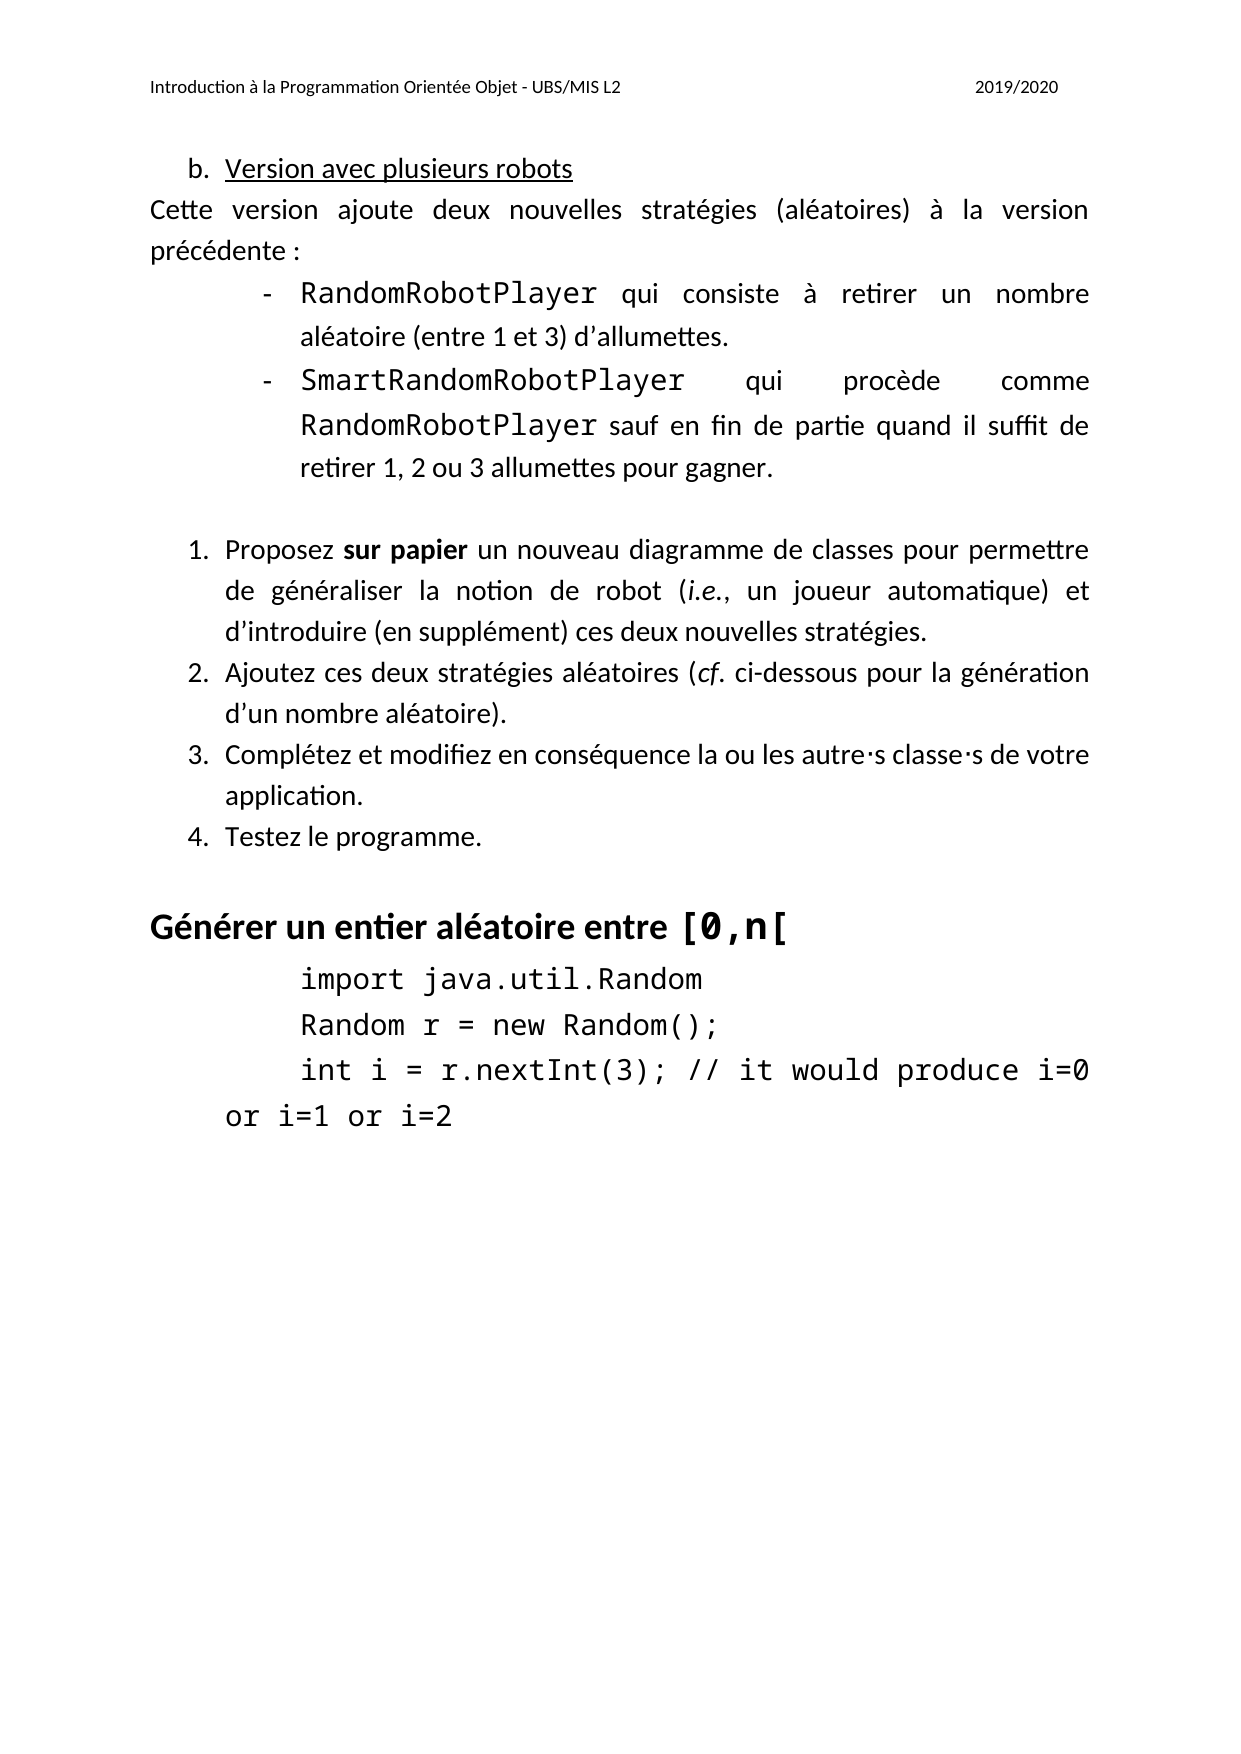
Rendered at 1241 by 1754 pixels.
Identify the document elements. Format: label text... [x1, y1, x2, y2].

list SmartRandomRobotPlayer qui procède comme RandomRobotPlayer sauf en fin de partie quand il suffit de retirer 1, 2 ou 3 allumettes pour gagner. [262, 359, 1090, 485]
text Random r = new Random(); [225, 1004, 1090, 1044]
list Complétez et modifiez en conséquence la ou les autre⋅s classe⋅s de votre application. [187, 736, 1090, 812]
text import java.util.Random [225, 958, 1090, 998]
text Cette version ajoute deux nouvelles stratégies (aléatoires) à la version précédente : [150, 191, 1090, 267]
list Version avec plusieurs robots [187, 150, 1090, 186]
list Testez le programme. [187, 818, 1090, 853]
list Proposez sur papier un nouveau diagramme de classes pour permettre de généraliser la notion de robot (i.e., un joueur automatique) et d’introduire (en supplément) ces deux nouvelles stratégies. [187, 531, 1090, 649]
text Générer un entier aléatoire entre [0,n[ [150, 900, 1090, 951]
list RandomRobotPlayer qui consiste à retirer un nombre aléatoire (entre 1 et 3) d’allumettes. [262, 273, 1090, 353]
text int i = r.nextInt(3); // it would produce i=0 or i=1 or i=2 [225, 1049, 1090, 1135]
list Ajoutez ces deux stratégies aléatoires (cf. ci-dessous pour la génération d’un nombre aléatoire). [187, 654, 1090, 731]
